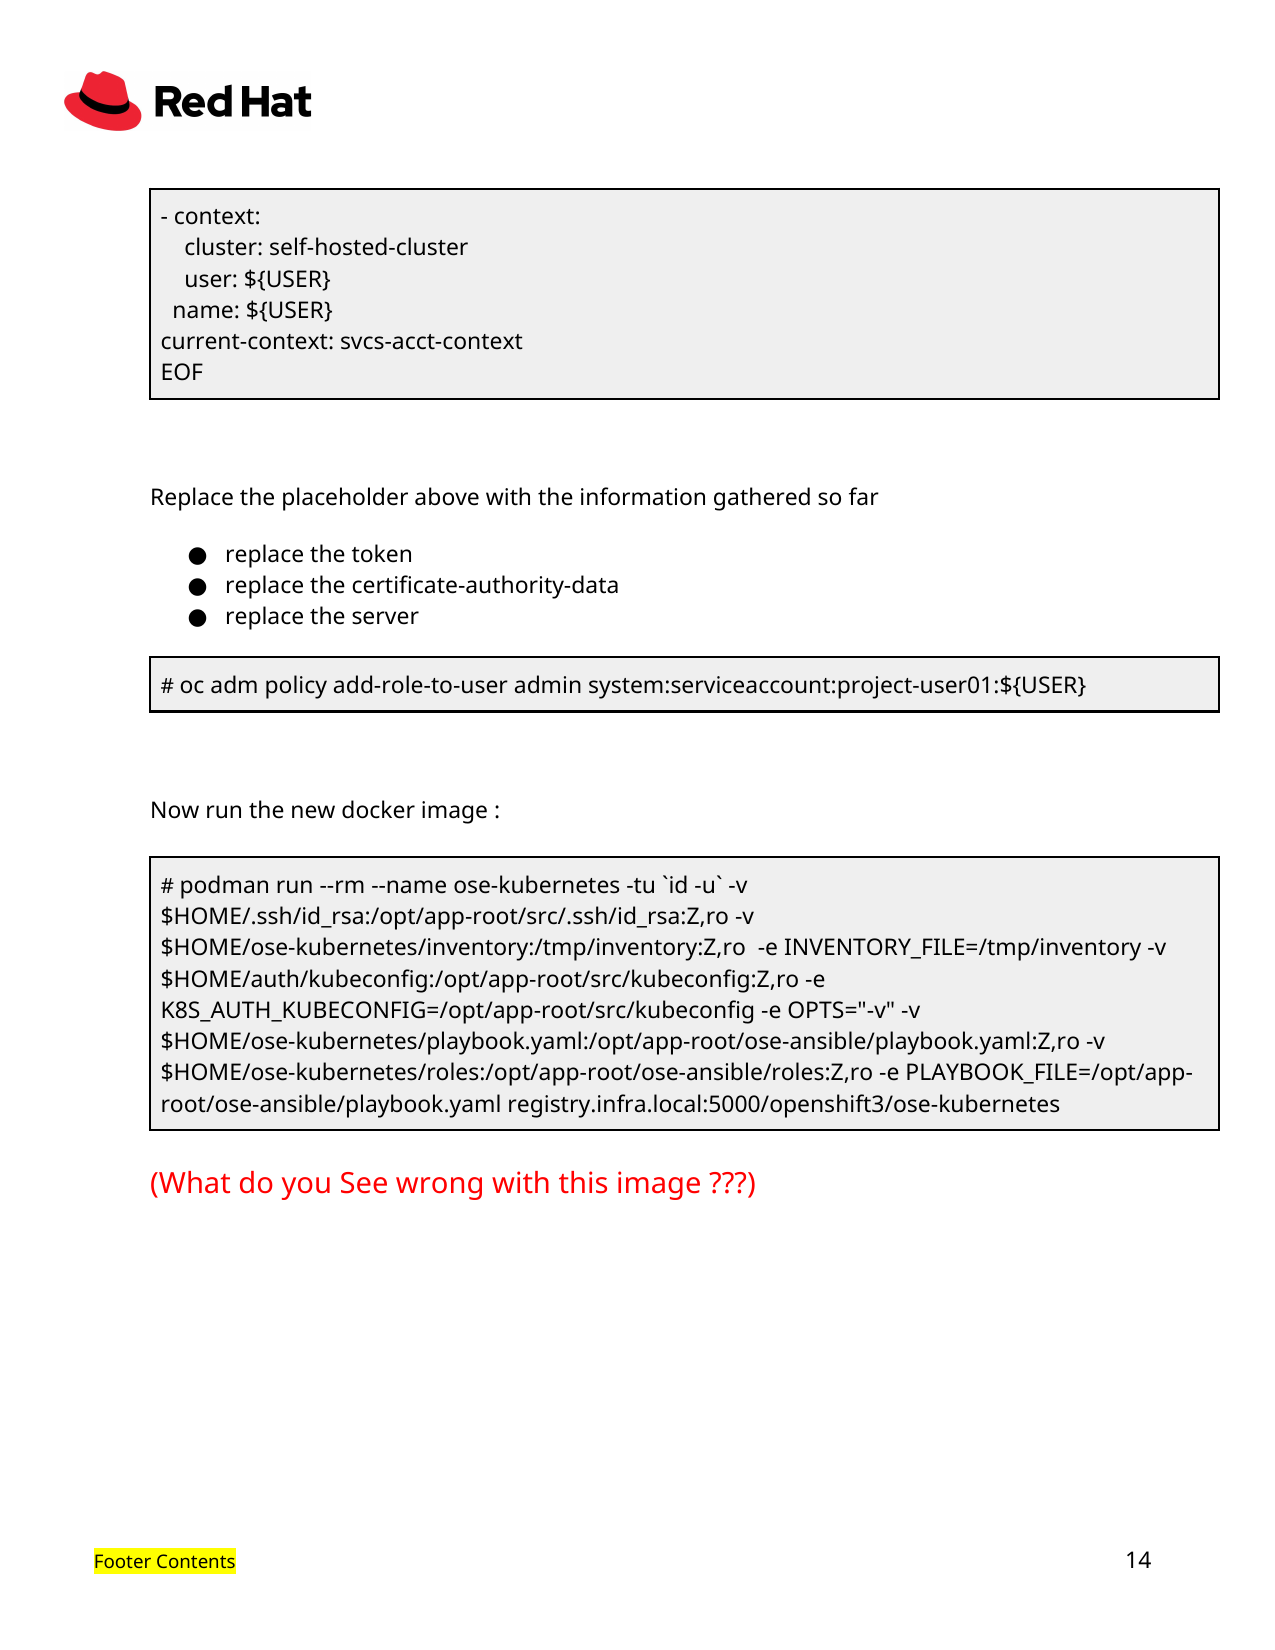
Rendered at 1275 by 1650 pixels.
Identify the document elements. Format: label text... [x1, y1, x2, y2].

text Replace the placeholder above with the information gathered so far [150, 481, 1125, 512]
table_header # oc adm policy add-role-to-user admin system:serviceaccount:project-user01:${USER} [151, 658, 1218, 710]
text Now run the new docker image : [150, 794, 1125, 825]
text (What do you See wrong with this image ???) [150, 1162, 1125, 1202]
list replace the server [187, 600, 1125, 631]
picture [64, 71, 312, 131]
list replace the token [187, 537, 1125, 569]
table_header - context: cluster: self-hosted-cluster user: ${USER} name: ${USER} current-context: svcs-acct-context EOF [151, 190, 1218, 398]
table_header # podman run --rm --name ose-kubernetes -tu `id -u` -v $HOME/.ssh/id_rsa:/opt/app-root/src/.ssh/id_rsa:Z,ro -v $HOME/ose-kubernetes/inventory:/tmp/inventory:Z,ro -e INVENTORY_FILE=/tmp/inventory -v $HOME/auth/kubeconfig:/opt/app-root/src/kubeconfig:Z,ro -e K8S_AUTH_KUBECONFIG=/opt/app-root/src/kubeconfig -e OPTS="-v" -v $HOME/ose-kubernetes/playbook.yaml:/opt/app-root/ose-ansible/playbook.yaml:Z,ro -v $HOME/ose-kubernetes/roles:/opt/app-root/ose-ansible/roles:Z,ro -e PLAYBOOK_FILE=/opt/app-root/ose-ansible/playbook.yaml registry.infra.local:5000/openshift3/ose-kubernetes [151, 858, 1218, 1129]
list replace the certificate-authority-data [187, 569, 1125, 600]
